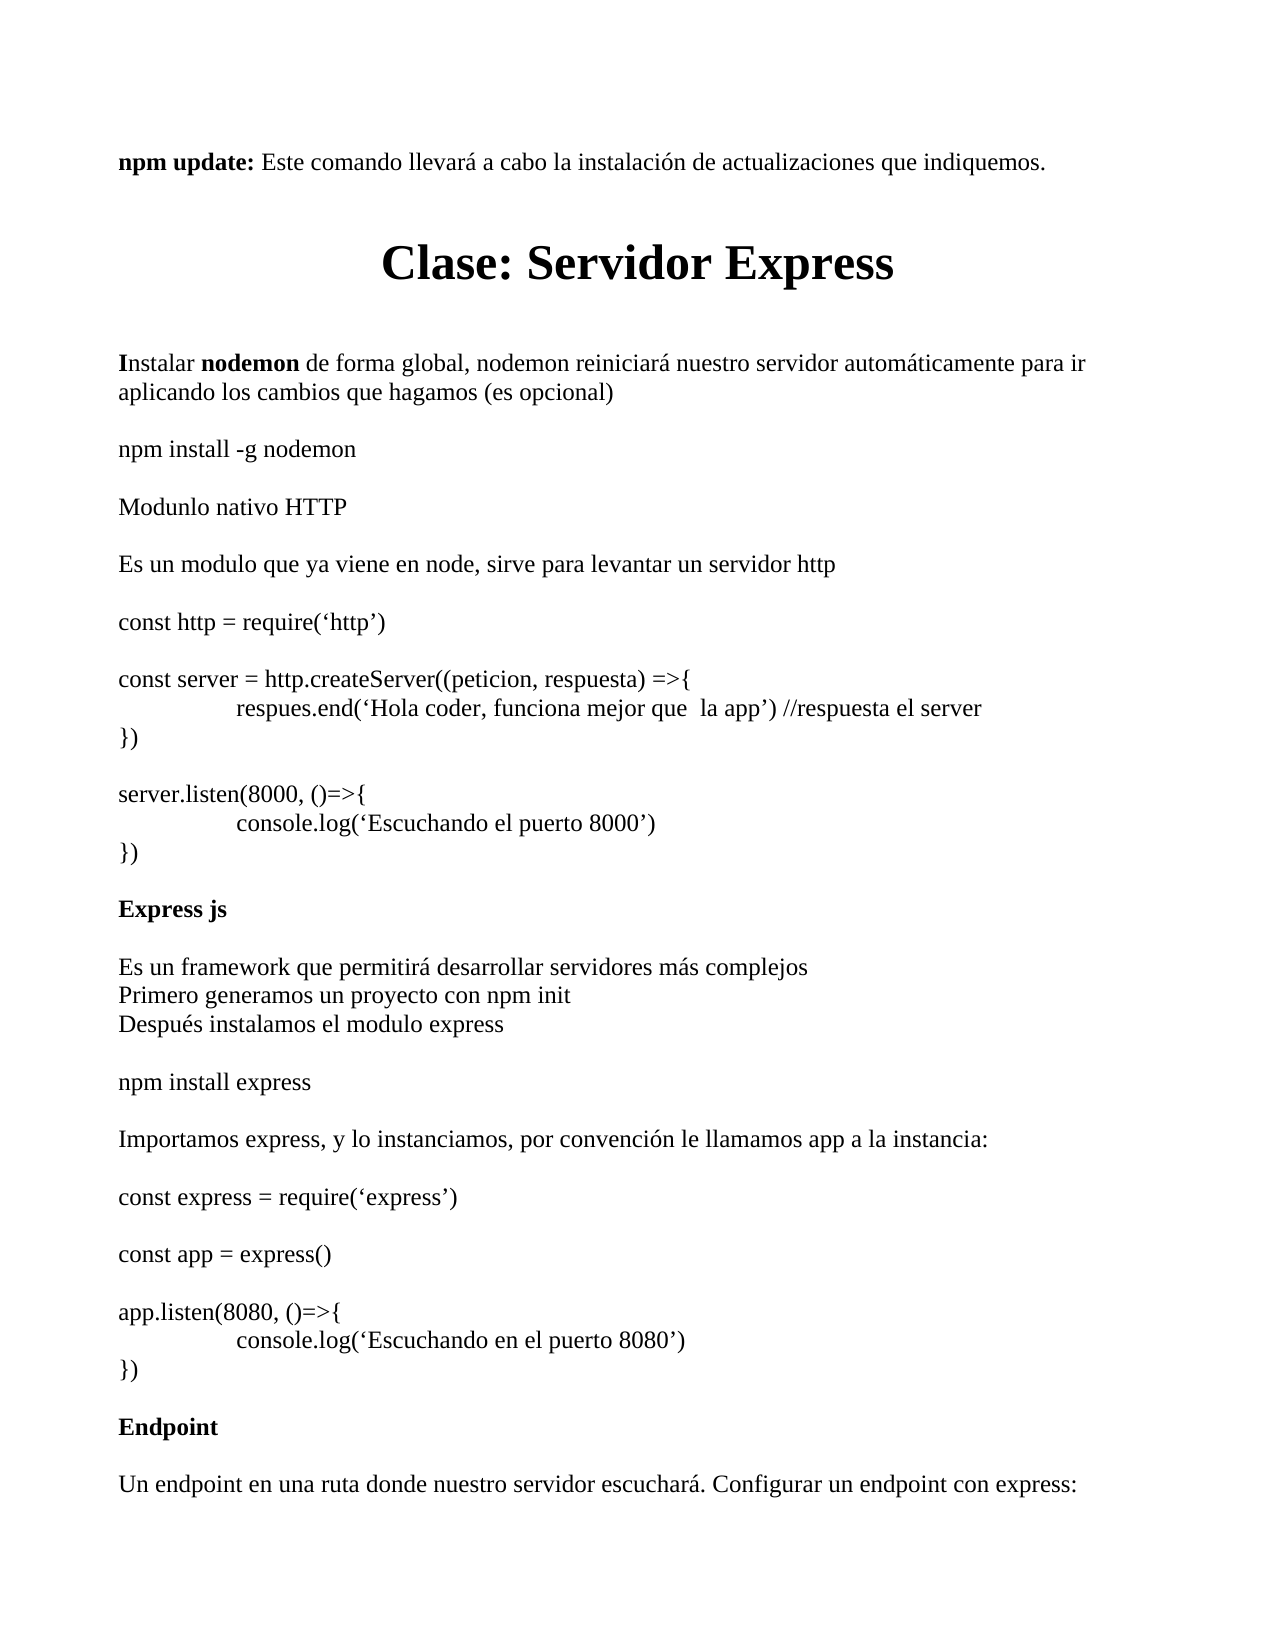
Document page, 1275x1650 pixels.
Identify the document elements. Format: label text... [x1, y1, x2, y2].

text app.listen(8080, ()=>{ [118, 1297, 1157, 1326]
text Express js [118, 894, 1157, 923]
text const server = http.createServer((peticion, respuesta) =>{ [118, 664, 1157, 693]
text Modunlo nativo HTTP [118, 492, 1157, 521]
text npm install -g nodemon [118, 434, 1157, 463]
text }) [118, 722, 1157, 751]
text const http = require(‘http’) [118, 607, 1157, 636]
text server.listen(8000, ()=>{ [118, 779, 1157, 808]
text Es un modulo que ya viene en node, sirve para levantar un servidor http [118, 549, 1157, 578]
text const app = express() [118, 1239, 1157, 1268]
text }) [118, 837, 1157, 866]
text Un endpoint en una ruta donde nuestro servidor escuchará. Configurar un endpoint con express: [118, 1469, 1157, 1498]
text npm update: Este comando llevará a cabo la instalación de actualizaciones que indiquemos. [118, 147, 1157, 176]
text Primero generamos un proyecto con npm init [118, 981, 1157, 1009]
text console.log(‘Escuchando el puerto 8000’) [118, 808, 1157, 837]
text Instalar nodemon de forma global, nodemon reiniciará nuestro servidor automáticamente para ir aplicando los cambios que hagamos (es opcional) [118, 348, 1157, 406]
text console.log(‘Escuchando en el puerto 8080’) [118, 1326, 1157, 1354]
text }) [118, 1354, 1157, 1383]
text const express = require(‘express’) [118, 1182, 1157, 1211]
text Endpoint [118, 1412, 1157, 1441]
text Importamos express, y lo instanciamos, por convención le llamamos app a la instancia: [118, 1124, 1157, 1153]
text npm install express [118, 1067, 1157, 1096]
text respues.end(‘Hola coder, funciona mejor que la app’) //respuesta el server [118, 693, 1157, 722]
text Clase: Servidor Express [118, 233, 1157, 291]
text Después instalamos el modulo express [118, 1009, 1157, 1038]
text Es un framework que permitirá desarrollar servidores más complejos [118, 952, 1157, 981]
